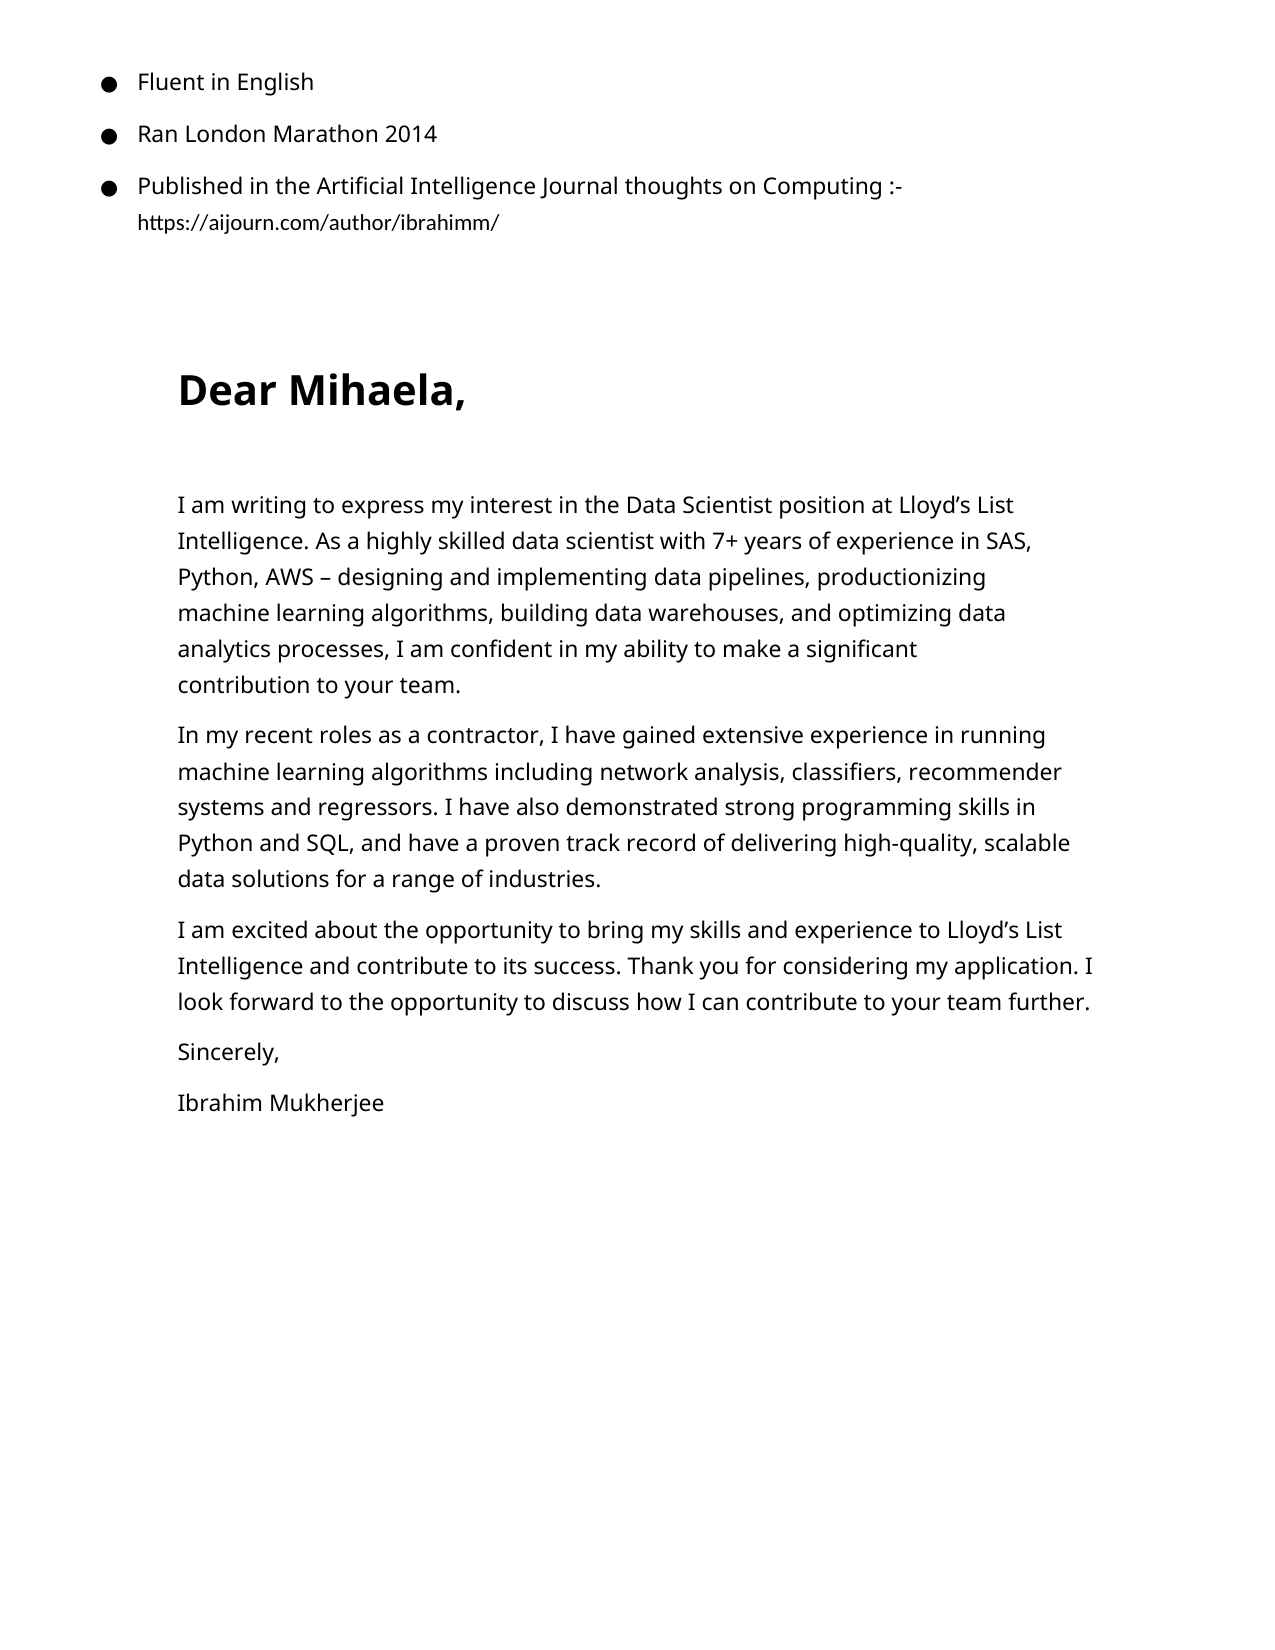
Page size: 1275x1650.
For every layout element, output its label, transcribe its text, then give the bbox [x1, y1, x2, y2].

table_cell Dear Mihaela, I am writing to express my interest in the Data Scientist position at Lloyd’s List Intelligence. As a highly skilled data scientist with 7+ years of experience in SAS, Python, AWS – designing and implementing data pipelines, productionizing machine learning algorithms, building data warehouses, and optimizing data analytics processes, I am confident in my ability to make a significant contribution to your team. In my recent roles as a contractor, I have gained extensive experience in running machine learning algorithms including network analysis, classifiers, recommender systems and regressors. I have also demonstrated strong programming skills in Python and SQL, and have a proven track record of delivering high-quality, scalable data solutions for a range of industries. I am excited about the opportunity to bring my skills and experience to Lloyd’s List Intelligence and contribute to its success. Thank you for considering my application. I look forward to the opportunity to discuss how I can contribute to your team further. Sincerely, Ibrahim Mukherjee [59, 243, 1225, 1193]
table_cell IBM Data Engineering Certificate Hyperion Dev Software Dev. Graduate Numerous certificates in SQL, Python, Maths for Data Science from Coursera BSc. In Management from the LSE Fluent in English Ran London Marathon 2014 Published in the Artificial Intelligence Journal thoughts on Computing :- https://aijourn.com/author/ibrahimm/ [59, 59, 1225, 243]
